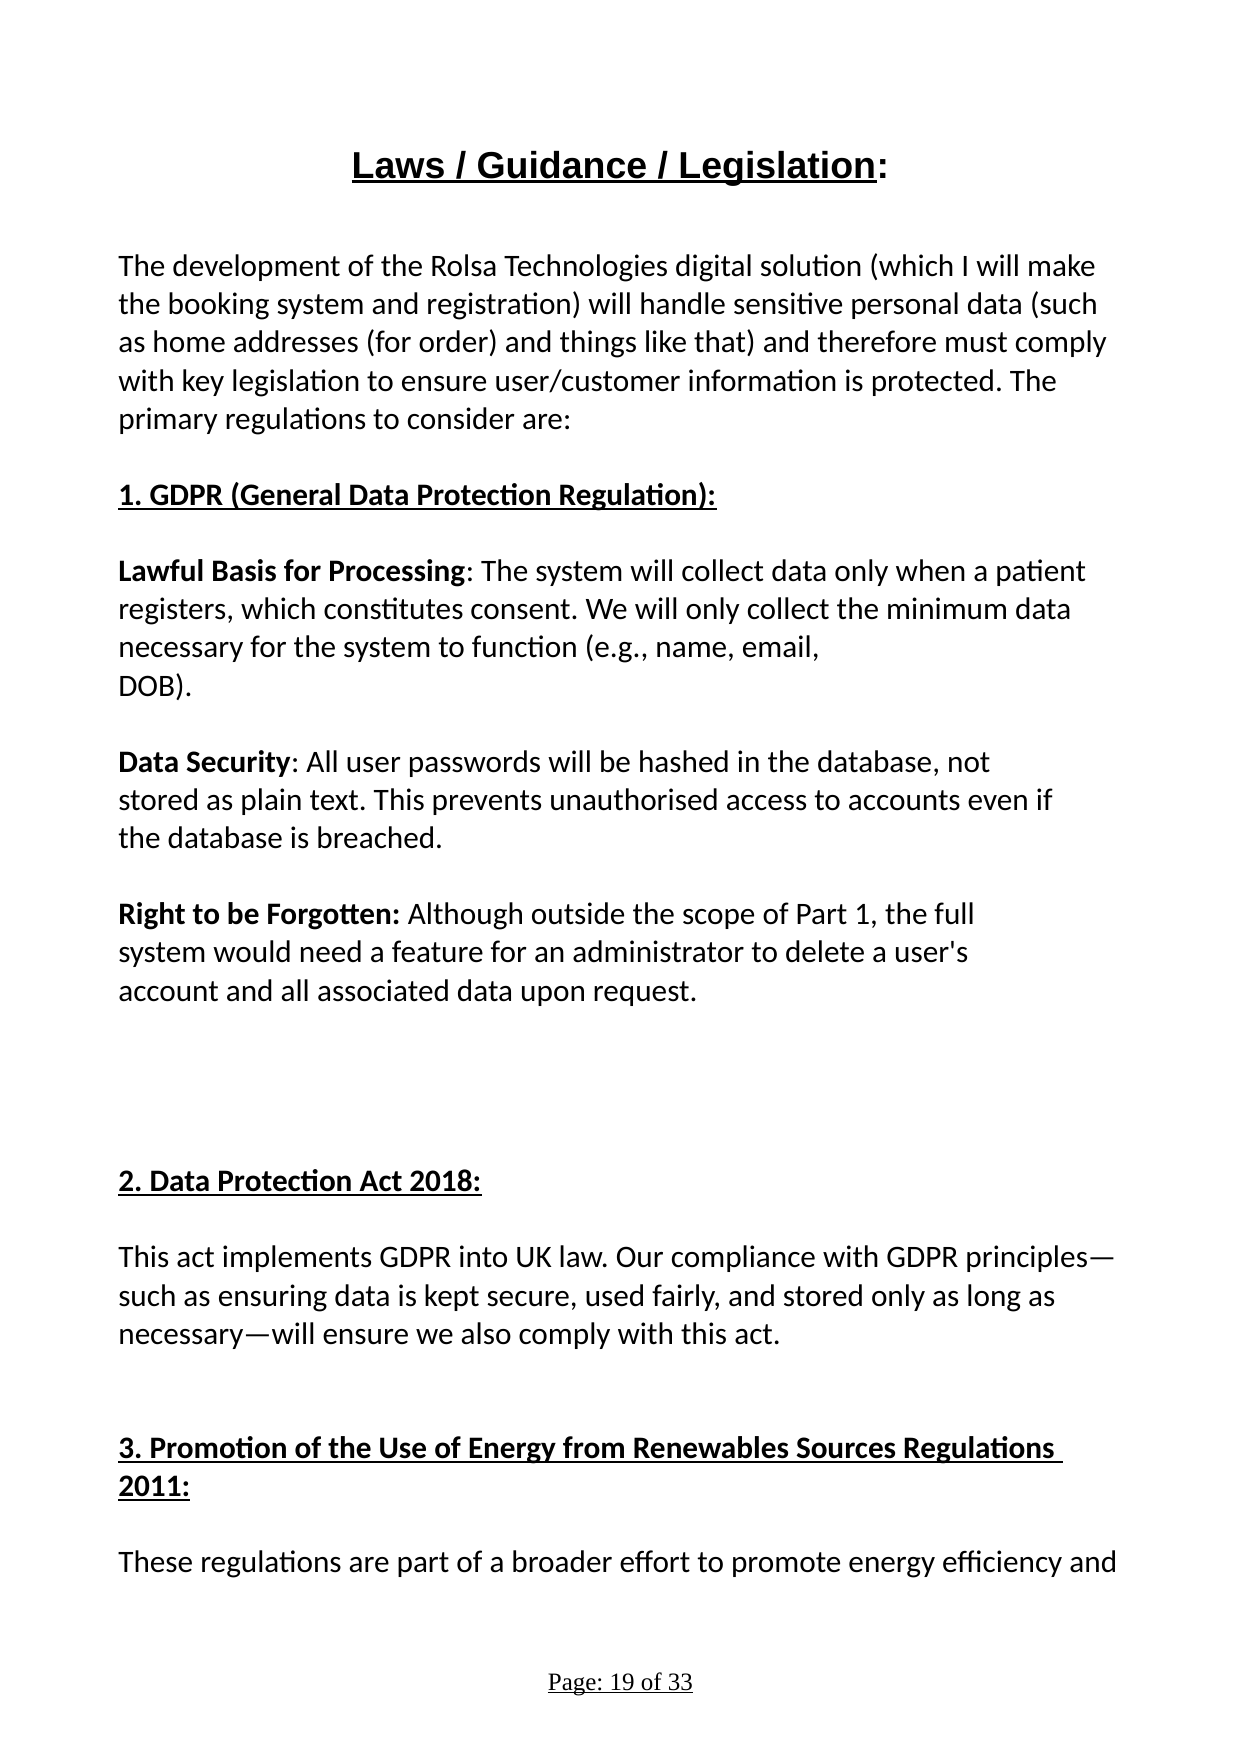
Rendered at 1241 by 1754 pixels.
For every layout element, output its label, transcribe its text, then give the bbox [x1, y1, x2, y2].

text 2. Data Protection Act 2018: [118, 1161, 1122, 1199]
text DOB). [118, 666, 1122, 704]
text stored as plain text. This prevents unauthorised access to accounts even if [118, 780, 1122, 818]
subtitle Laws / Guidance / Legislation: [118, 143, 1122, 186]
text The development of the Rolsa Technologies digital solution (which I will make the booking system and registration) will handle sensitive personal data (such as home addresses (for order) and things like that) and therefore must comply with key legislation to ensure user/customer information is protected. The primary regulations to consider are: [118, 246, 1122, 437]
text account and all associated data upon request. [118, 971, 1122, 1009]
text system would need a feature for an administrator to delete a user's [118, 933, 1122, 971]
text the database is breached. [118, 818, 1122, 856]
text 3. Promotion of the Use of Energy from Renewables Sources Regulations 2011: [118, 1428, 1122, 1504]
text This act implements GDPR into UK law. Our compliance with GDPR principles—such as ensuring data is kept secure, used fairly, and stored only as long as necessary—will ensure we also comply with this act. [118, 1238, 1122, 1352]
text These regulations are part of a broader effort to promote energy efficiency and [118, 1543, 1122, 1581]
text 1. GDPR (General Data Protection Regulation): [118, 475, 1122, 513]
text Right to be Forgotten: Although outside the scope of Part 1, the full [118, 894, 1122, 933]
text Data Security: All user passwords will be hashed in the database, not [118, 742, 1122, 780]
text Lawful Basis for Processing: The system will collect data only when a patient registers, which constitutes consent. We will only collect the minimum data necessary for the system to function (e.g., name, email, [118, 551, 1122, 666]
